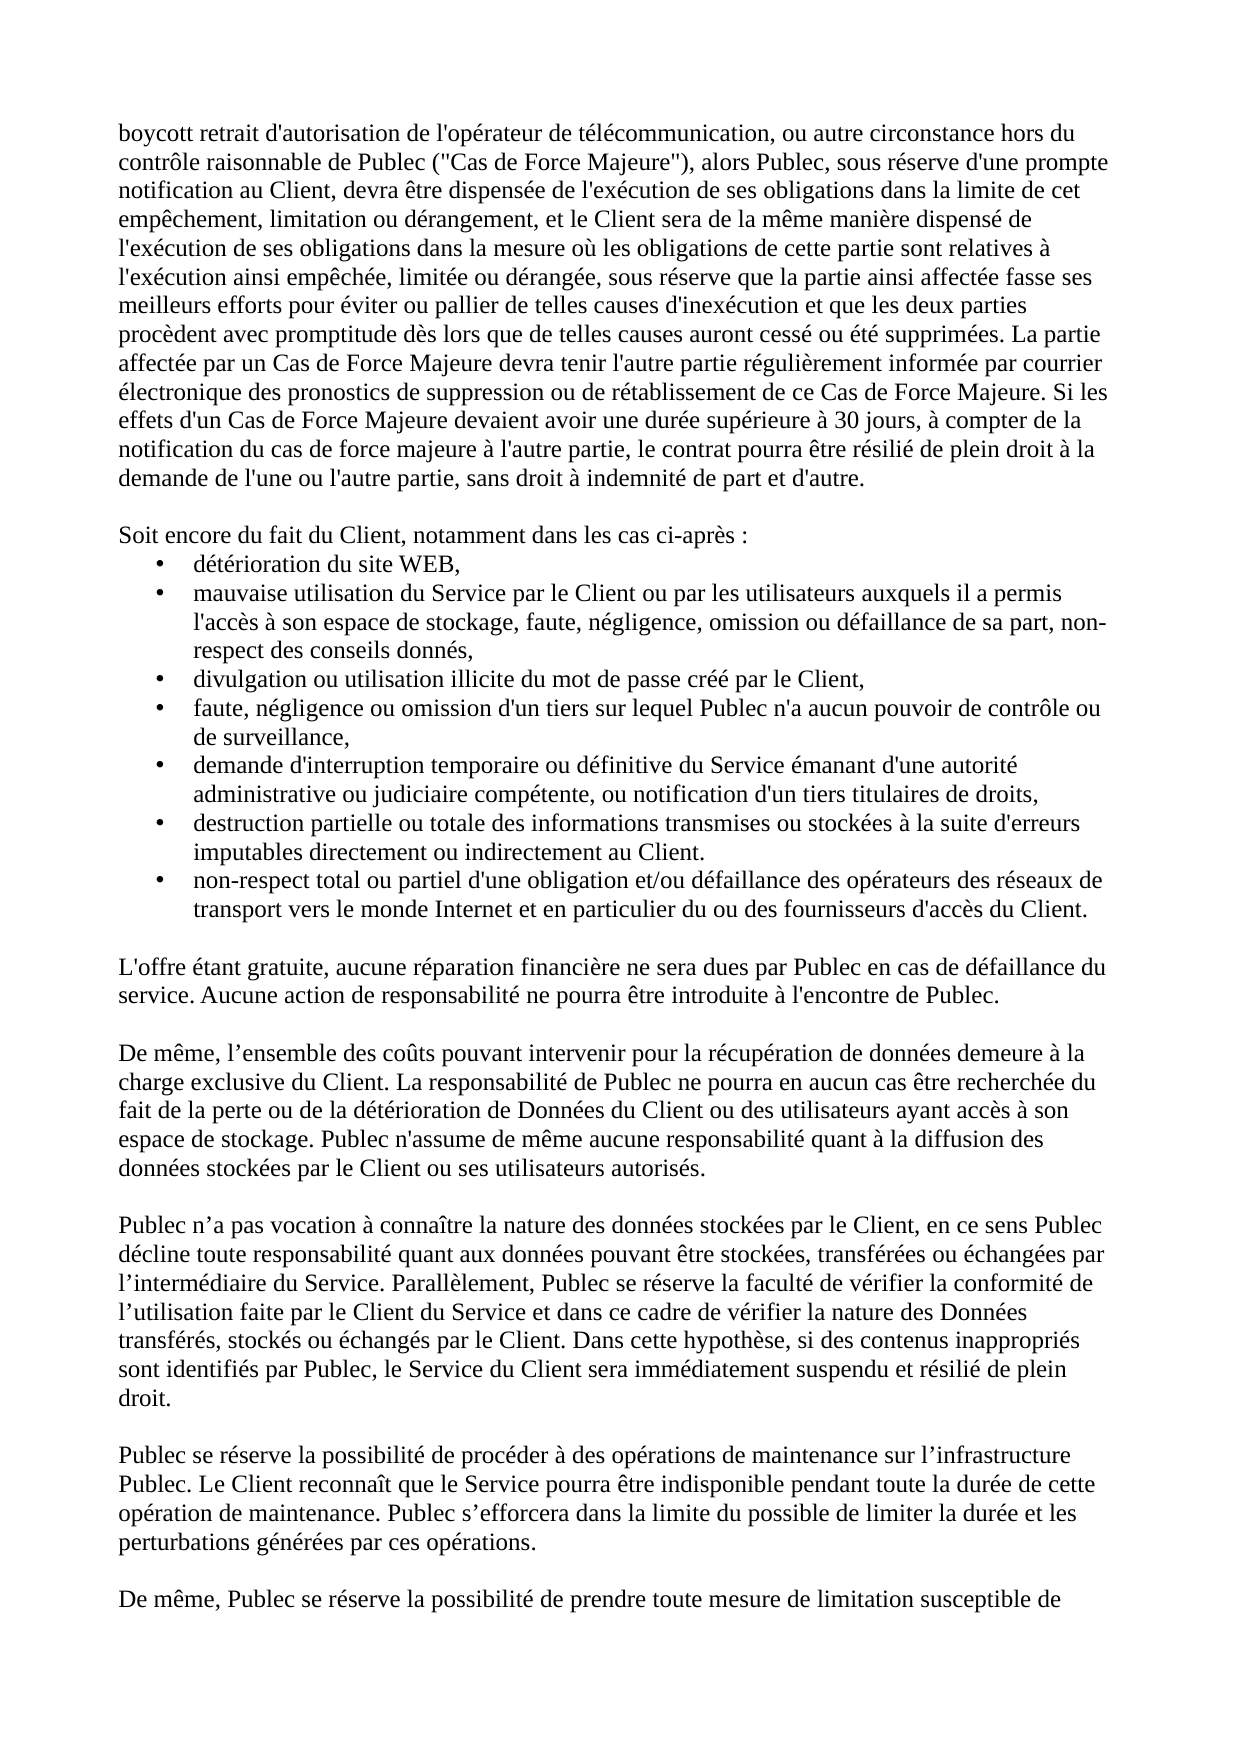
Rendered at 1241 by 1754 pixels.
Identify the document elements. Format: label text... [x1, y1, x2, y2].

list détérioration du site WEB, [156, 549, 1122, 578]
text boycott retrait d'autorisation de l'opérateur de télécommunication, ou autre circonstance hors du contrôle raisonnable de Publec ("Cas de Force Majeure"), alors Publec, sous réserve d'une prompte notification au Client, devra être dispensée de l'exécution de ses obligations dans la limite de cet empêchement, limitation ou dérangement, et le Client sera de la même manière dispensé de l'exécution de ses obligations dans la mesure où les obligations de cette partie sont relatives à l'exécution ainsi empêchée, limitée ou dérangée, sous réserve que la partie ainsi affectée fasse ses meilleurs efforts pour éviter ou pallier de telles causes d'inexécution et que les deux parties procèdent avec promptitude dès lors que de telles causes auront cessé ou été supprimées. La partie affectée par un Cas de Force Majeure devra tenir l'autre partie régulièrement informée par courrier électronique des pronostics de suppression ou de rétablissement de ce Cas de Force Majeure. Si les effets d'un Cas de Force Majeure devaient avoir une durée supérieure à 30 jours, à compter de la notification du cas de force majeure à l'autre partie, le contrat pourra être résilié de plein droit à la demande de l'une ou l'autre partie, sans droit à indemnité de part et d'autre. [118, 118, 1122, 492]
list faute, négligence ou omission d'un tiers sur lequel Publec n'a aucun pouvoir de contrôle ou de surveillance, [156, 693, 1122, 751]
text De même, l’ensemble des coûts pouvant intervenir pour la récupération de données demeure à la charge exclusive du Client. La responsabilité de Publec ne pourra en aucun cas être recherchée du fait de la perte ou de la détérioration de Données du Client ou des utilisateurs ayant accès à son espace de stockage. Publec n'assume de même aucune responsabilité quant à la diffusion des données stockées par le Client ou ses utilisateurs autorisés. [118, 1038, 1122, 1182]
text L'offre étant gratuite, aucune réparation financière ne sera dues par Publec en cas de défaillance du service. Aucune action de responsabilité ne pourra être introduite à l'encontre de Publec. [118, 952, 1122, 1009]
list destruction partielle ou totale des informations transmises ou stockées à la suite d'erreurs imputables directement ou indirectement au Client. [156, 808, 1122, 866]
list divulgation ou utilisation illicite du mot de passe créé par le Client, [156, 664, 1122, 693]
text Publec se réserve la possibilité de procéder à des opérations de maintenance sur l’infrastructure Publec. Le Client reconnaît que le Service pourra être indisponible pendant toute la durée de cette opération de maintenance. Publec s’efforcera dans la limite du possible de limiter la durée et les perturbations générées par ces opérations. [118, 1441, 1122, 1556]
list mauvaise utilisation du Service par le Client ou par les utilisateurs auxquels il a permis l'accès à son espace de stockage, faute, négligence, omission ou défaillance de sa part, non-respect des conseils donnés, [156, 578, 1122, 664]
list demande d'interruption temporaire ou définitive du Service émanant d'une autorité administrative ou judiciaire compétente, ou notification d'un tiers titulaires de droits, [156, 751, 1122, 808]
list non-respect total ou partiel d'une obligation et/ou défaillance des opérateurs des réseaux de transport vers le monde Internet et en particulier du ou des fournisseurs d'accès du Client. [156, 866, 1122, 923]
text Soit encore du fait du Client, notamment dans les cas ci-après : [118, 521, 1122, 549]
text De même, Publec se réserve la possibilité de prendre toute mesure de limitation susceptible de [118, 1584, 1122, 1613]
text Publec n’a pas vocation à connaître la nature des données stockées par le Client, en ce sens Publec décline toute responsabilité quant aux données pouvant être stockées, transférées ou échangées par l’intermédiaire du Service. Parallèlement, Publec se réserve la faculté de vérifier la conformité de l’utilisation faite par le Client du Service et dans ce cadre de vérifier la nature des Données transférés, stockés ou échangés par le Client. Dans cette hypothèse, si des contenus inappropriés sont identifiés par Publec, le Service du Client sera immédiatement suspendu et résilié de plein droit. [118, 1211, 1122, 1412]
